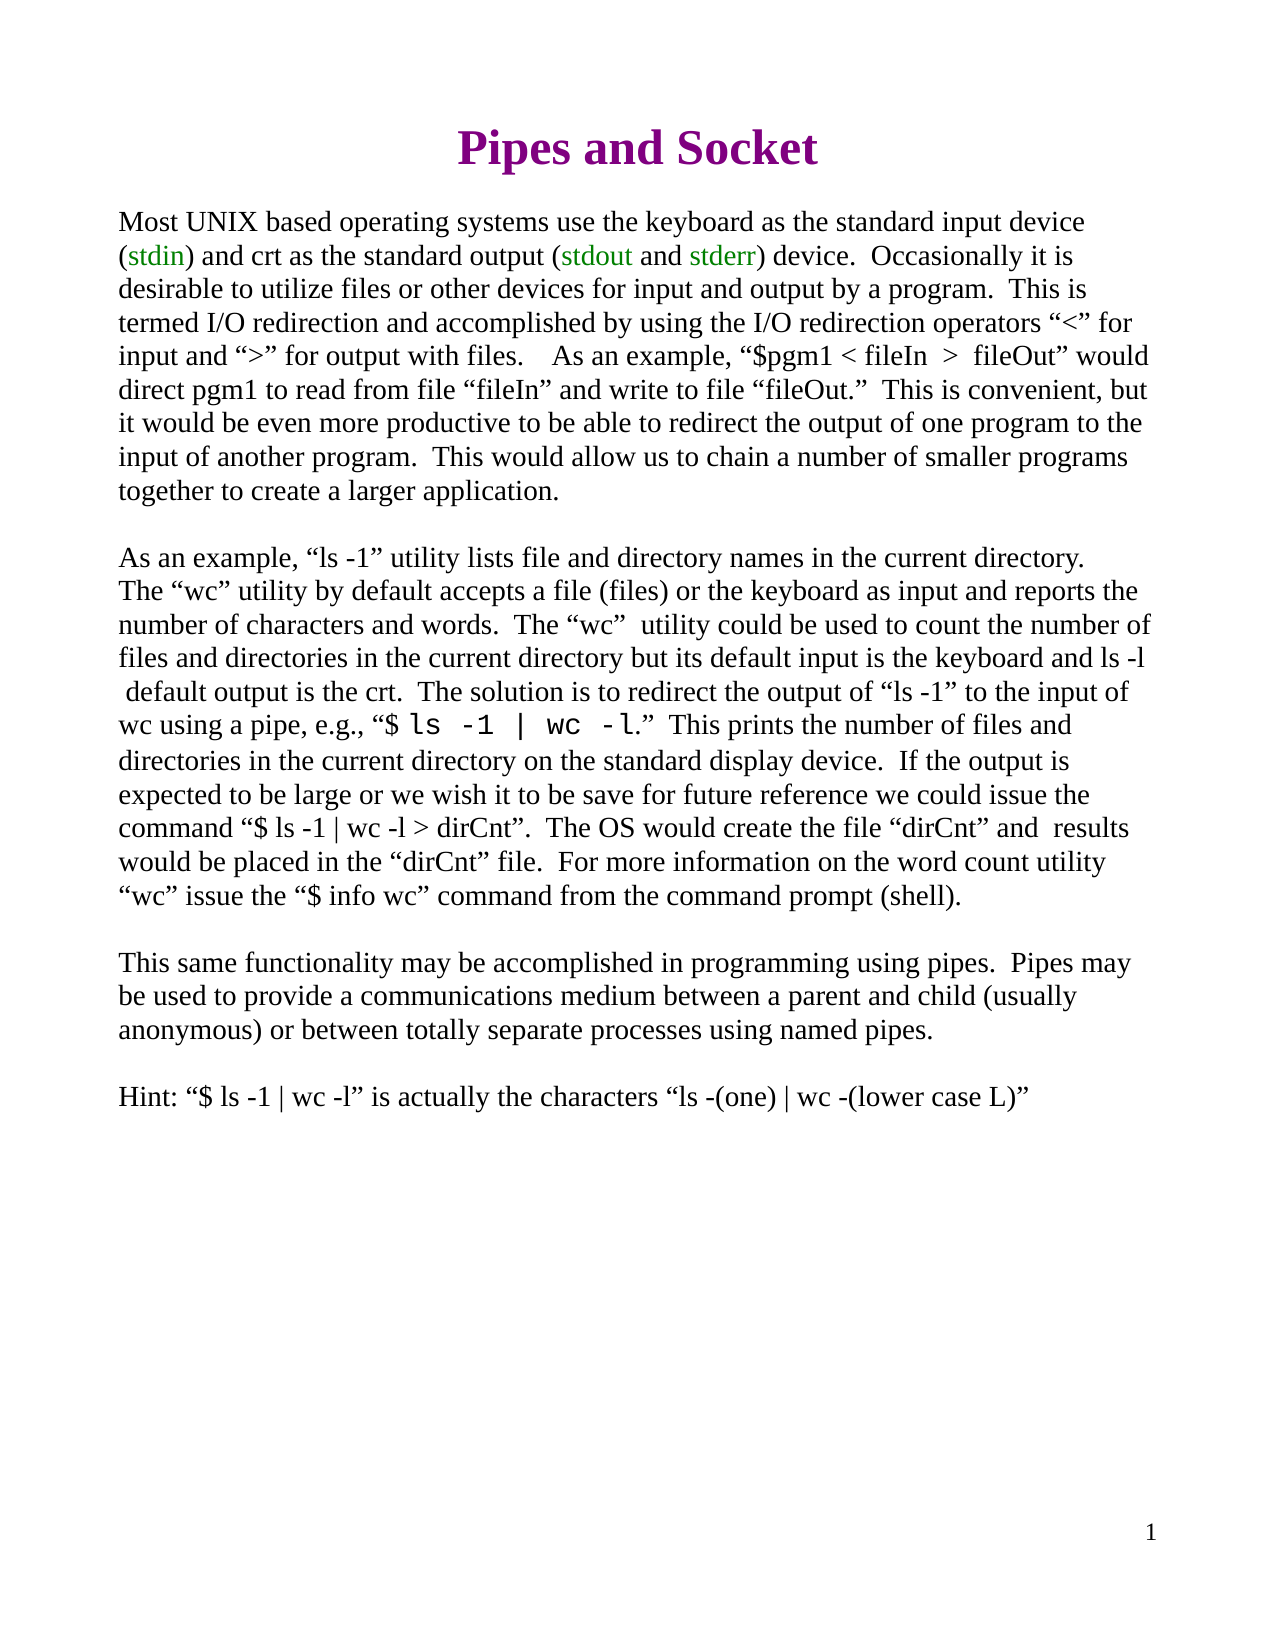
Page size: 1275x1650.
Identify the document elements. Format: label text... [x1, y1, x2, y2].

text Pipes and Socket [118, 118, 1157, 176]
text Most UNIX based operating systems use the keyboard as the standard input device (stdin) and crt as the standard output (stdout and stderr) device. Occasionally it is desirable to utilize files or other devices for input and output by a program. This is termed I/O redirection and accomplished by using the I/O redirection operators “<” for input and “>” for output with files. As an example, “$pgm1 < fileIn > fileOut” would direct pgm1 to read from file “fileIn” and write to file “fileOut.” This is convenient, but it would be even more productive to be able to redirect the output of one program to the input of another program. This would allow us to chain a number of smaller programs together to create a larger application. [118, 204, 1157, 506]
text default output is the crt. The solution is to redirect the output of “ls -1” to the input of wc using a pipe, e.g., “$ ls -1 | wc -l.” This prints the number of files and directories in the current directory on the standard display device. If the output is expected to be large or we wish it to be save for future reference we could issue the command “$ ls -1 | wc -l > dirCnt”. The OS would create the file “dirCnt” and results would be placed in the “dirCnt” file. For more information on the word count utility “wc” issue the “$ info wc” command from the command prompt (shell). [118, 674, 1157, 911]
text Hint: “$ ls -1 | wc -l” is actually the characters “ls -(one) | wc -(lower case L)” [118, 1079, 1157, 1112]
text As an example, “ls -1” utility lists file and directory names in the current directory. The “wc” utility by default accepts a file (files) or the keyboard as input and reports the number of characters and words. The “wc” utility could be used to count the number of files and directories in the current directory but its default input is the keyboard and ls -l [118, 540, 1157, 674]
text This same functionality may be accomplished in programming using pipes. Pipes may be used to provide a communications medium between a parent and child (usually anonymous) or between totally separate processes using named pipes. [118, 945, 1157, 1045]
